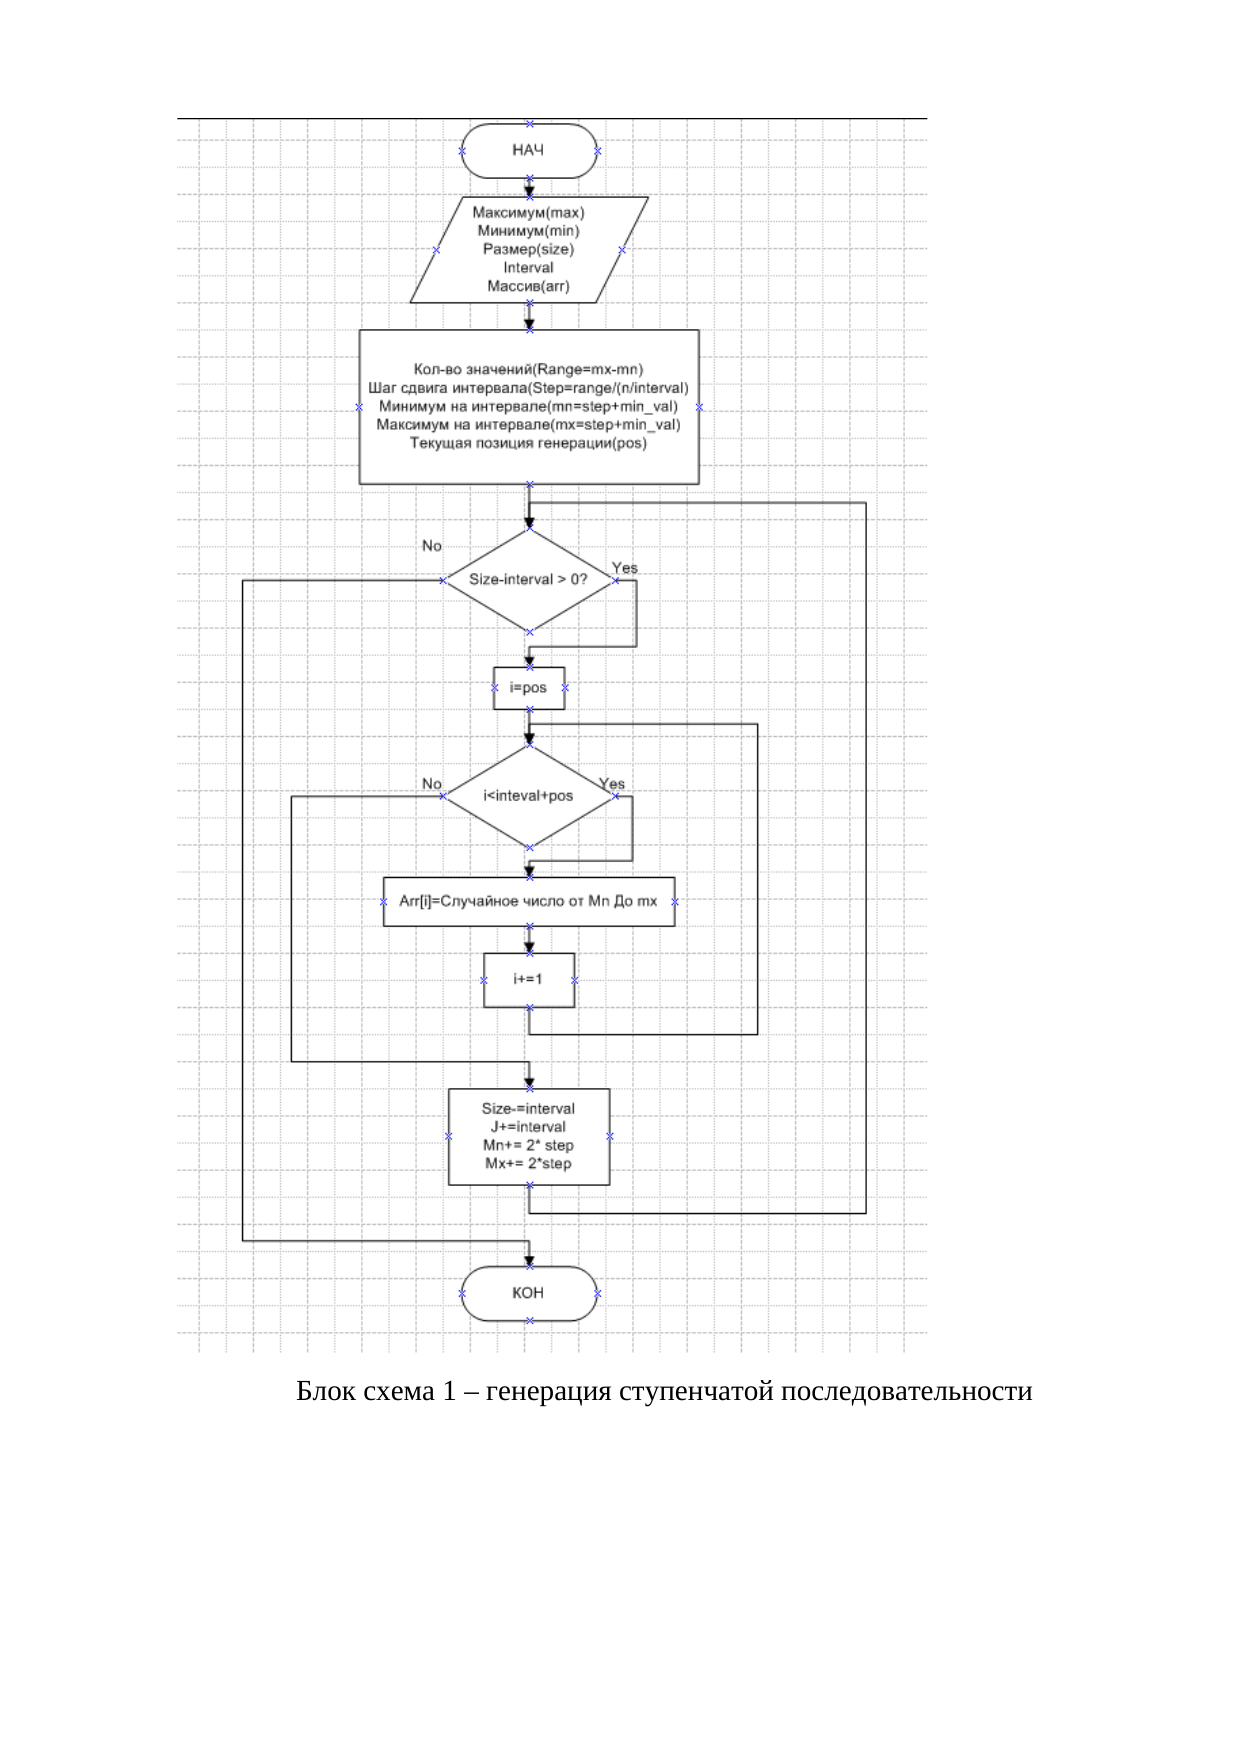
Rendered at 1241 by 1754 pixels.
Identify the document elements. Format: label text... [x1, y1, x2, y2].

picture [177, 118, 928, 1354]
text Блок схема 1 – генерация ступенчатой последовательности [177, 1373, 1152, 1406]
